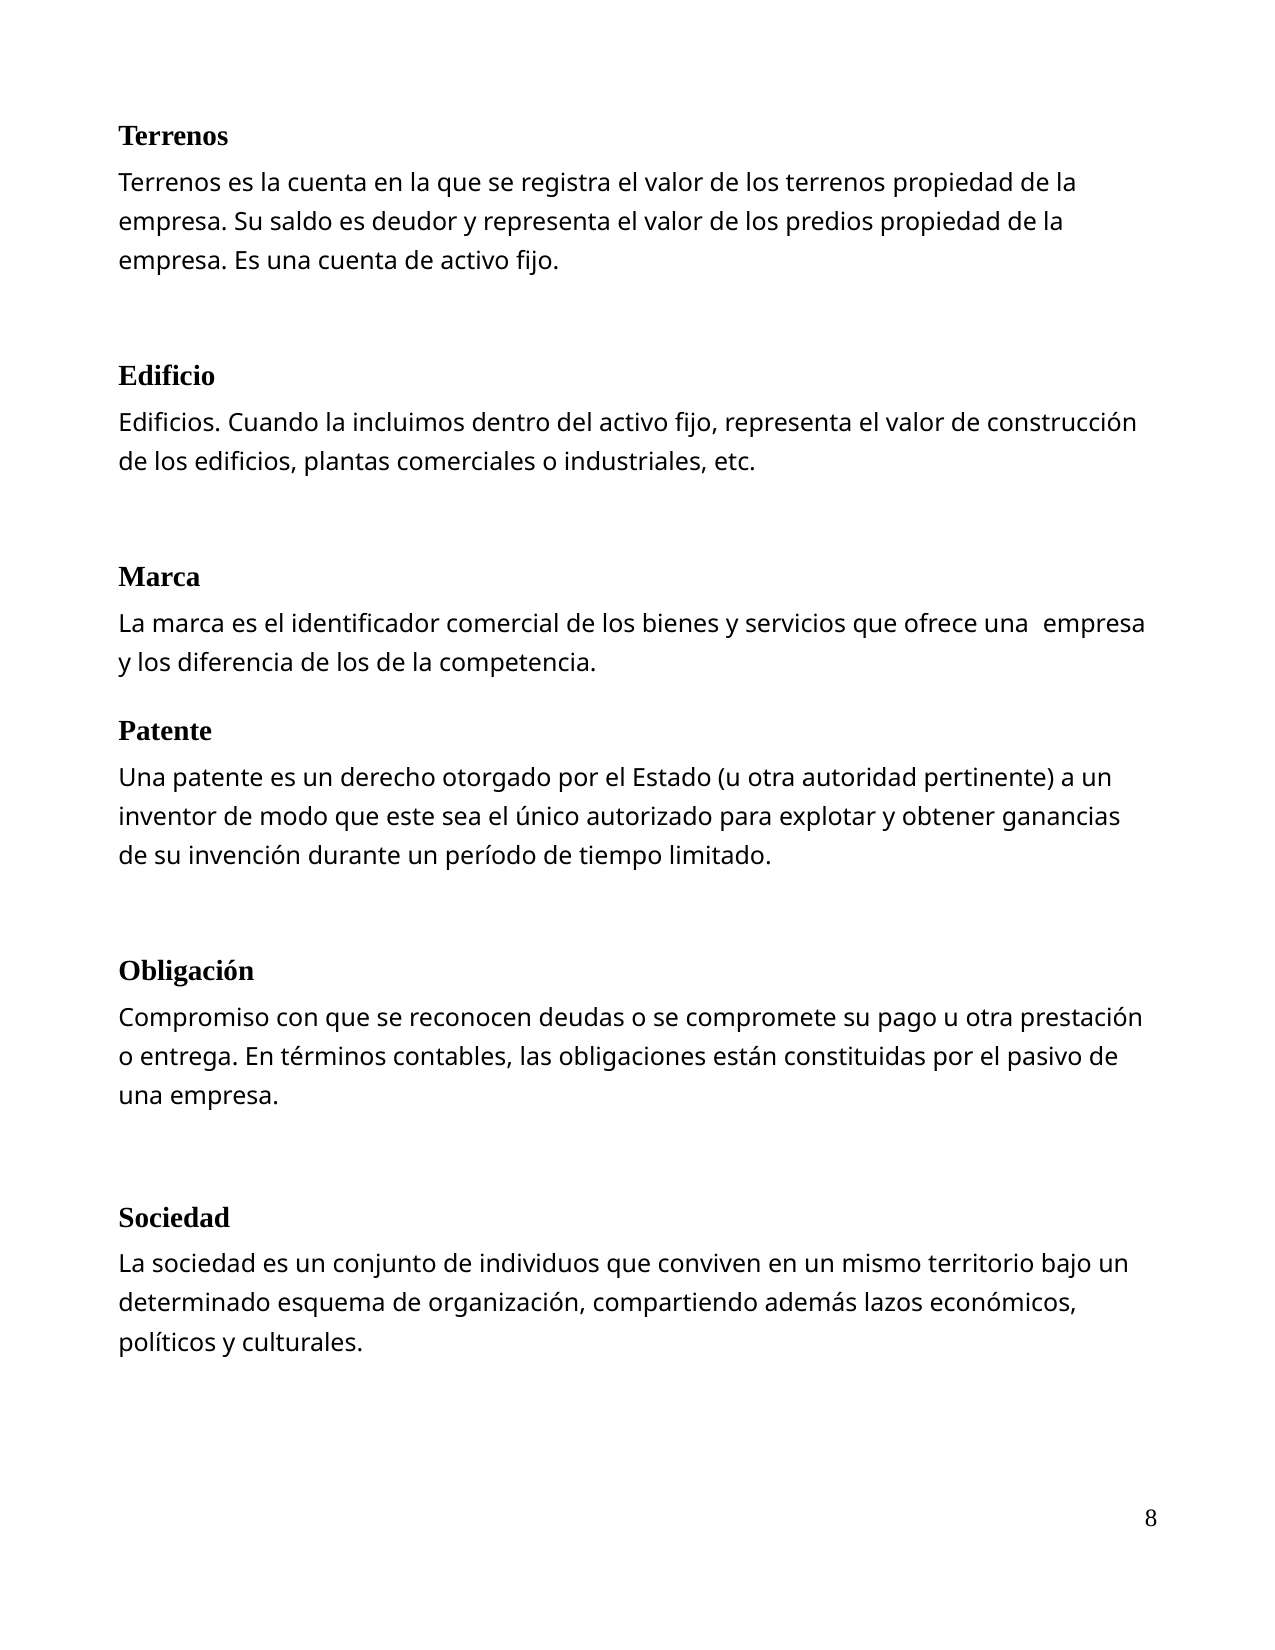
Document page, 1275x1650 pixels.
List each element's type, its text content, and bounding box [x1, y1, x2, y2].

text Edificios. Cuando la incluimos dentro del activo fijo, representa el valor de construcción de los edificios, plantas comerciales o industriales, etc. [118, 404, 1157, 478]
subtitle Edificio [118, 358, 1157, 392]
subtitle Terrenos [118, 118, 1157, 152]
subtitle Marca [118, 559, 1157, 593]
subtitle Obligación [118, 953, 1157, 987]
text Terrenos es la cuenta en la que se registra el valor de los terrenos propiedad de la empresa. Su saldo es deudor y representa el valor de los predios propiedad de la empresa. Es una cuenta de activo fijo. [118, 164, 1157, 277]
text La marca es el identificador comercial de los bienes y servicios que ofrece una empresa y los diferencia de los de la competencia. [118, 606, 1157, 679]
subtitle Patente [118, 713, 1157, 747]
text Compromiso con que se reconocen deudas o se compromete su pago u otra prestación o entrega. En términos contables, las obligaciones están constituidas por el pasivo de una empresa. [118, 999, 1157, 1112]
text La sociedad es un conjunto de individuos que conviven en un mismo territorio bajo un determinado esquema de organización, compartiendo además lazos económicos, políticos y culturales. [118, 1246, 1157, 1358]
subtitle Sociedad [118, 1200, 1157, 1233]
text Una patente es un derecho otorgado por el Estado (u otra autoridad pertinente) a un inventor de modo que este sea el único autorizado para explotar y obtener ganancias de su invención durante un período de tiempo limitado. [118, 759, 1157, 872]
